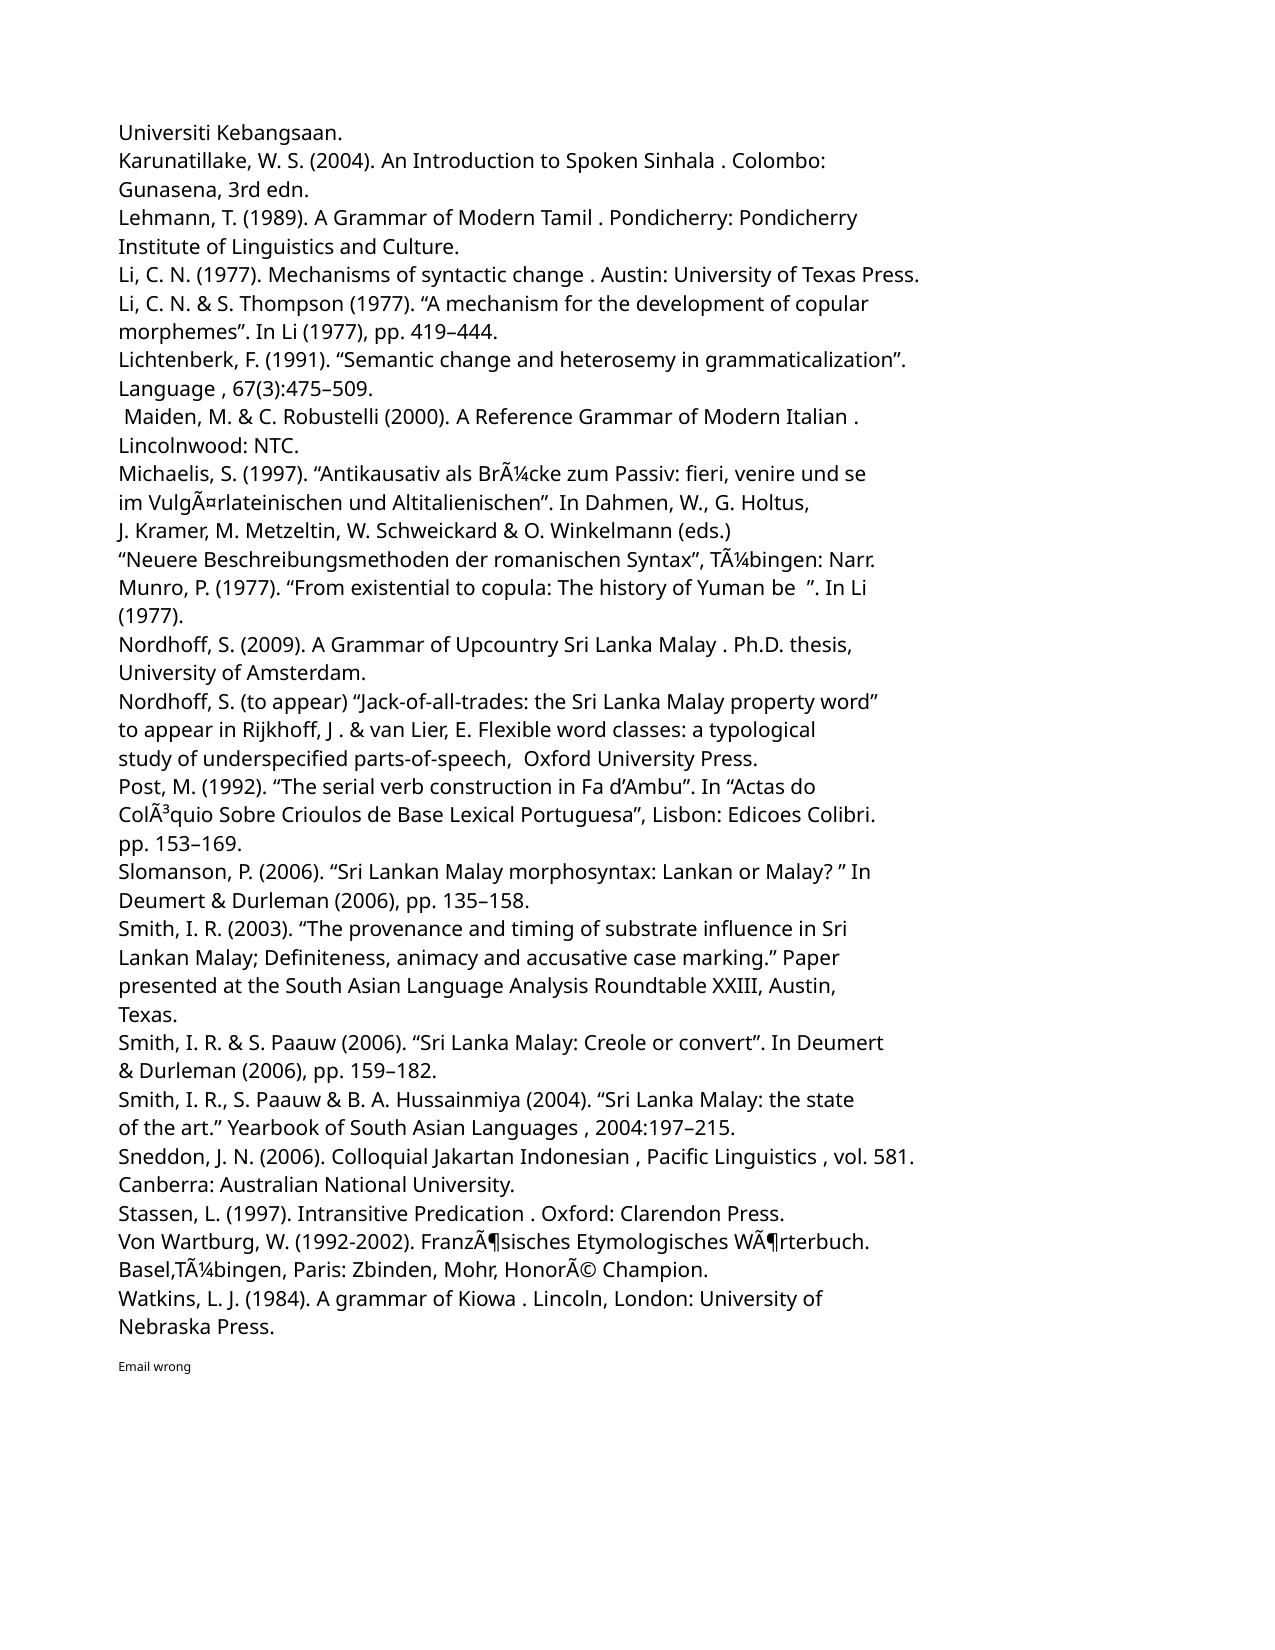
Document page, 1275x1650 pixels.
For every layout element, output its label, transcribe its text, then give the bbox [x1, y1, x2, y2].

text Universiti Kebangsaan. [118, 118, 1157, 147]
text Email wrong [118, 1358, 1157, 1375]
text study of underspecified parts-of-speech, Oxford University Press. [118, 744, 1157, 772]
text Lankan Malay; Definiteness, animacy and accusative case marking.” Paper [118, 943, 1157, 971]
text Smith, I. R. & S. Paauw (2006). “Sri Lanka Malay: Creole or convert”. In Deumert [118, 1028, 1157, 1057]
text Maiden, M. & C. Robustelli (2000). A Reference Grammar of Modern Italian . [118, 402, 1157, 431]
text Li, C. N. & S. Thompson (1977). “A mechanism for the development of copular [118, 289, 1157, 317]
text Michaelis, S. (1997). “Antikausativ als BrÃ¼cke zum Passiv: fieri, venire und se [118, 459, 1157, 488]
text Smith, I. R. (2003). “The provenance and timing of substrate influence in Sri [118, 914, 1157, 943]
text Von Wartburg, W. (1992-2002). FranzÃ¶sisches Etymologisches WÃ¶rterbuch. [118, 1227, 1157, 1256]
text University of Amsterdam. [118, 658, 1157, 687]
text & Durleman (2006), pp. 159–182. [118, 1057, 1157, 1085]
text Lincolnwood: NTC. [118, 431, 1157, 459]
text “Neuere Beschreibungsmethoden der romanischen Syntax”, TÃ¼bingen: Narr. [118, 545, 1157, 573]
text Li, C. N. (1977). Mechanisms of syntactic change . Austin: University of Texas Press. [118, 260, 1157, 289]
text Slomanson, P. (2006). “Sri Lankan Malay morphosyntax: Lankan or Malay? ” In [118, 857, 1157, 886]
text Sneddon, J. N. (2006). Colloquial Jakartan Indonesian , Pacific Linguistics , vol. 581. [118, 1142, 1157, 1170]
text Basel,TÃ¼bingen, Paris: Zbinden, Mohr, HonorÃ© Champion. [118, 1256, 1157, 1284]
text Munro, P. (1977). “From existential to copula: The history of Yuman be ”. In Li [118, 573, 1157, 602]
text of the art.” Yearbook of South Asian Languages , 2004:197–215. [118, 1113, 1157, 1142]
text pp. 153–169. [118, 829, 1157, 857]
text Institute of Linguistics and Culture. [118, 232, 1157, 260]
text Watkins, L. J. (1984). A grammar of Kiowa . Lincoln, London: University of [118, 1284, 1157, 1312]
text morphemes”. In Li (1977), pp. 419–444. [118, 317, 1157, 346]
text Karunatillake, W. S. (2004). An Introduction to Spoken Sinhala . Colombo: [118, 147, 1157, 175]
text (1977). [118, 602, 1157, 630]
text Smith, I. R., S. Paauw & B. A. Hussainmiya (2004). “Sri Lanka Malay: the state [118, 1085, 1157, 1113]
text Nebraska Press. [118, 1312, 1157, 1341]
text Stassen, L. (1997). Intransitive Predication . Oxford: Clarendon Press. [118, 1199, 1157, 1227]
text Deumert & Durleman (2006), pp. 135–158. [118, 886, 1157, 914]
text Canberra: Australian National University. [118, 1170, 1157, 1199]
text im VulgÃ¤rlateinischen und Altitalienischen”. In Dahmen, W., G. Holtus, [118, 488, 1157, 516]
text Nordhoff, S. (2009). A Grammar of Upcountry Sri Lanka Malay . Ph.D. thesis, [118, 630, 1157, 658]
text Post, M. (1992). “The serial verb construction in Fa d’Ambu”. In “Actas do [118, 772, 1157, 801]
text presented at the South Asian Language Analysis Roundtable XXIII, Austin, [118, 971, 1157, 1000]
text Language , 67(3):475–509. [118, 374, 1157, 402]
text J. Kramer, M. Metzeltin, W. Schweickard & O. Winkelmann (eds.) [118, 516, 1157, 545]
text Texas. [118, 1000, 1157, 1028]
text Lehmann, T. (1989). A Grammar of Modern Tamil . Pondicherry: Pondicherry [118, 203, 1157, 232]
text Nordhoff, S. (to appear) “Jack-of-all-trades: the Sri Lanka Malay property word” [118, 687, 1157, 715]
text to appear in Rijkhoff, J . & van Lier, E. Flexible word classes: a typological [118, 715, 1157, 744]
text Gunasena, 3rd edn. [118, 175, 1157, 203]
text Lichtenberk, F. (1991). “Semantic change and heterosemy in grammaticalization”. [118, 346, 1157, 374]
text ColÃ³quio Sobre Crioulos de Base Lexical Portuguesa”, Lisbon: Edicoes Colibri. [118, 801, 1157, 829]
